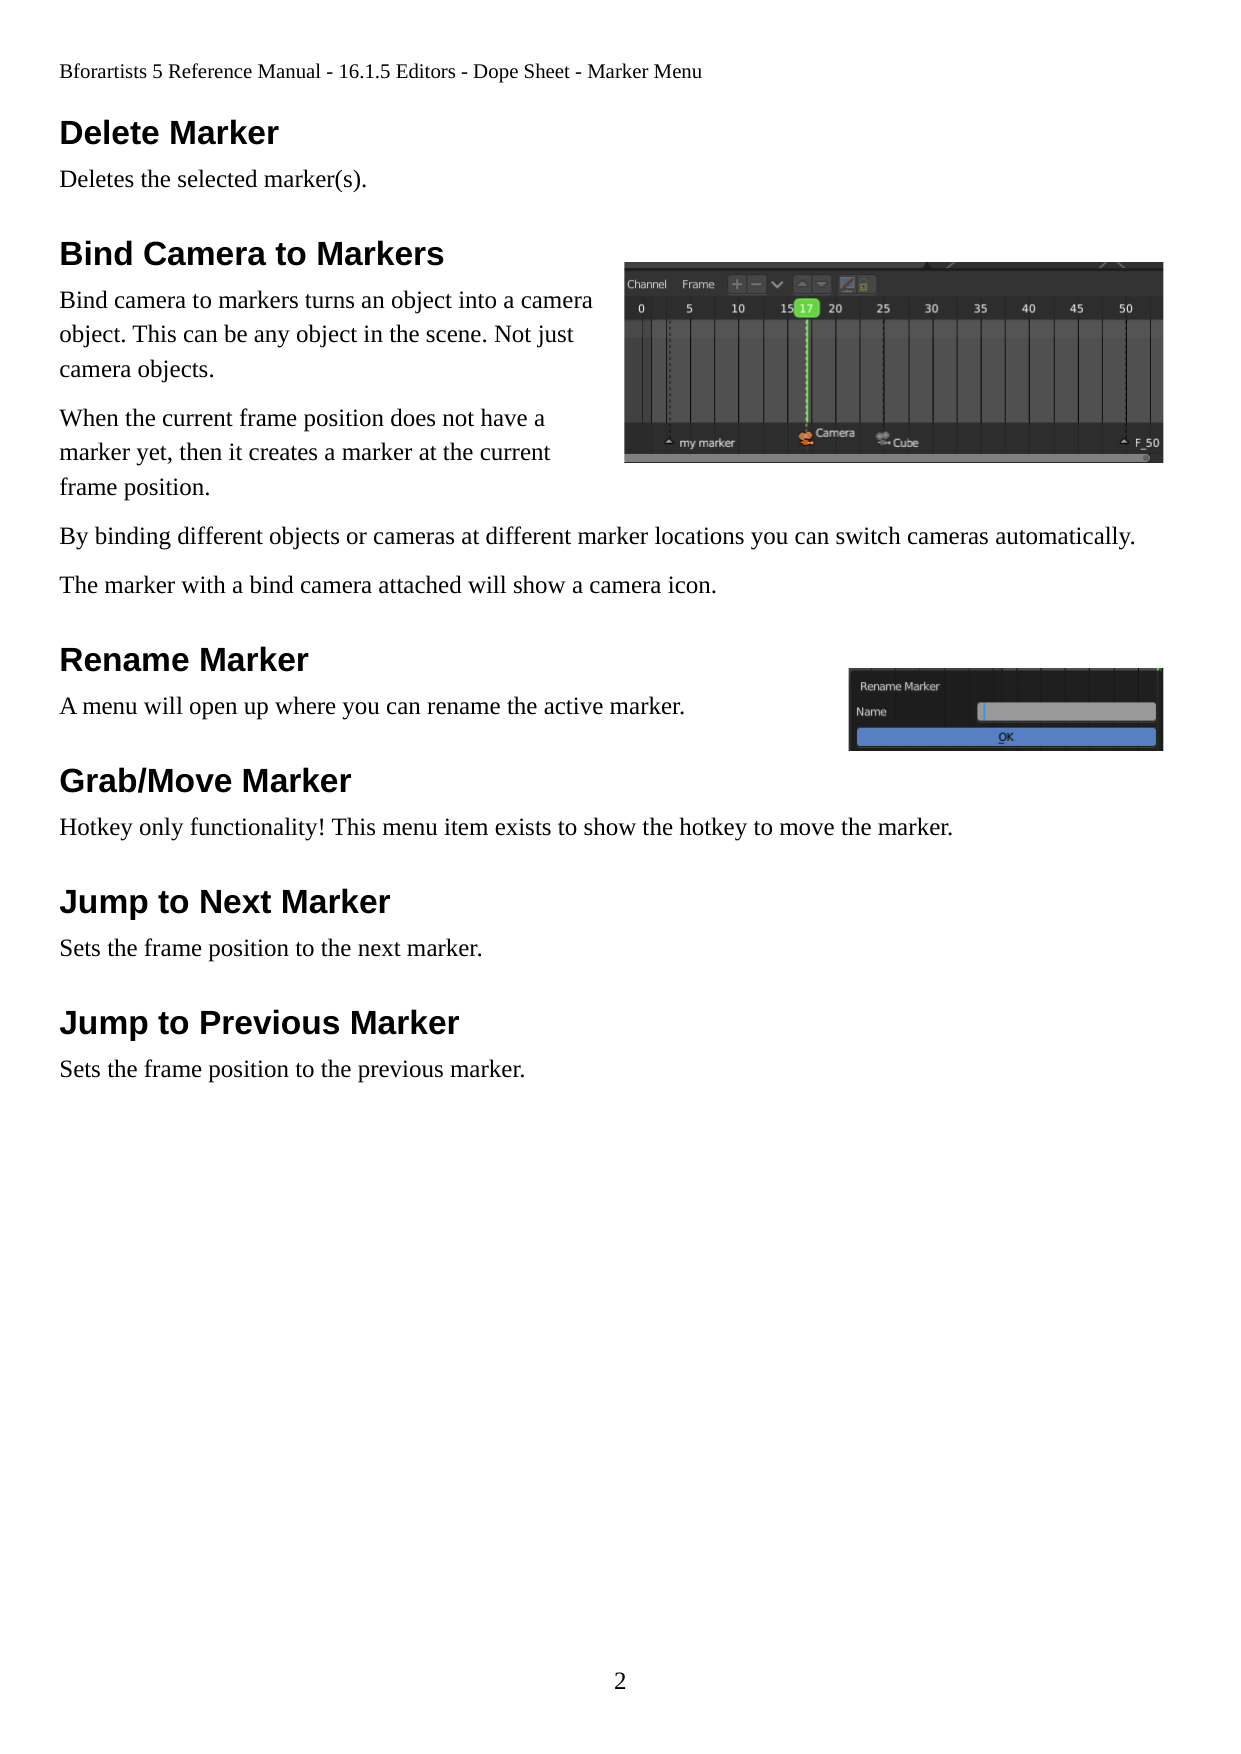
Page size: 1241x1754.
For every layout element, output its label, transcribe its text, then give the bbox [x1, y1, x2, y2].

text Deletes the selected marker(s). [59, 164, 1181, 192]
text Sets the frame position to the next marker. [59, 933, 1181, 962]
subtitle Grab/Move Marker [59, 761, 1181, 799]
text Hotkey only functionality! This menu item exists to show the hotkey to move the marker. [59, 812, 1181, 841]
text A menu will open up where you can rename the active marker. [59, 691, 848, 720]
picture [624, 262, 1164, 463]
text When the current frame position does not have a marker yet, then it creates a marker at the current frame position. [59, 403, 1181, 501]
subtitle Jump to Previous Marker [59, 1003, 1181, 1042]
subtitle Jump to Next Marker [59, 882, 1181, 921]
subtitle Bind Camera to Markers [59, 234, 1181, 272]
text Bind camera to markers turns an object into a camera object. This can be any object in the scene. Not just camera objects. [59, 285, 624, 382]
text Sets the frame position to the previous marker. [59, 1054, 1181, 1083]
text By binding different objects or cameras at different marker locations you can switch cameras automatically. [59, 521, 1181, 549]
subtitle Rename Marker [59, 640, 1181, 678]
picture [848, 668, 1164, 751]
text The marker with a bind camera attached will show a camera icon. [59, 570, 1181, 599]
subtitle Delete Marker [59, 113, 1181, 151]
